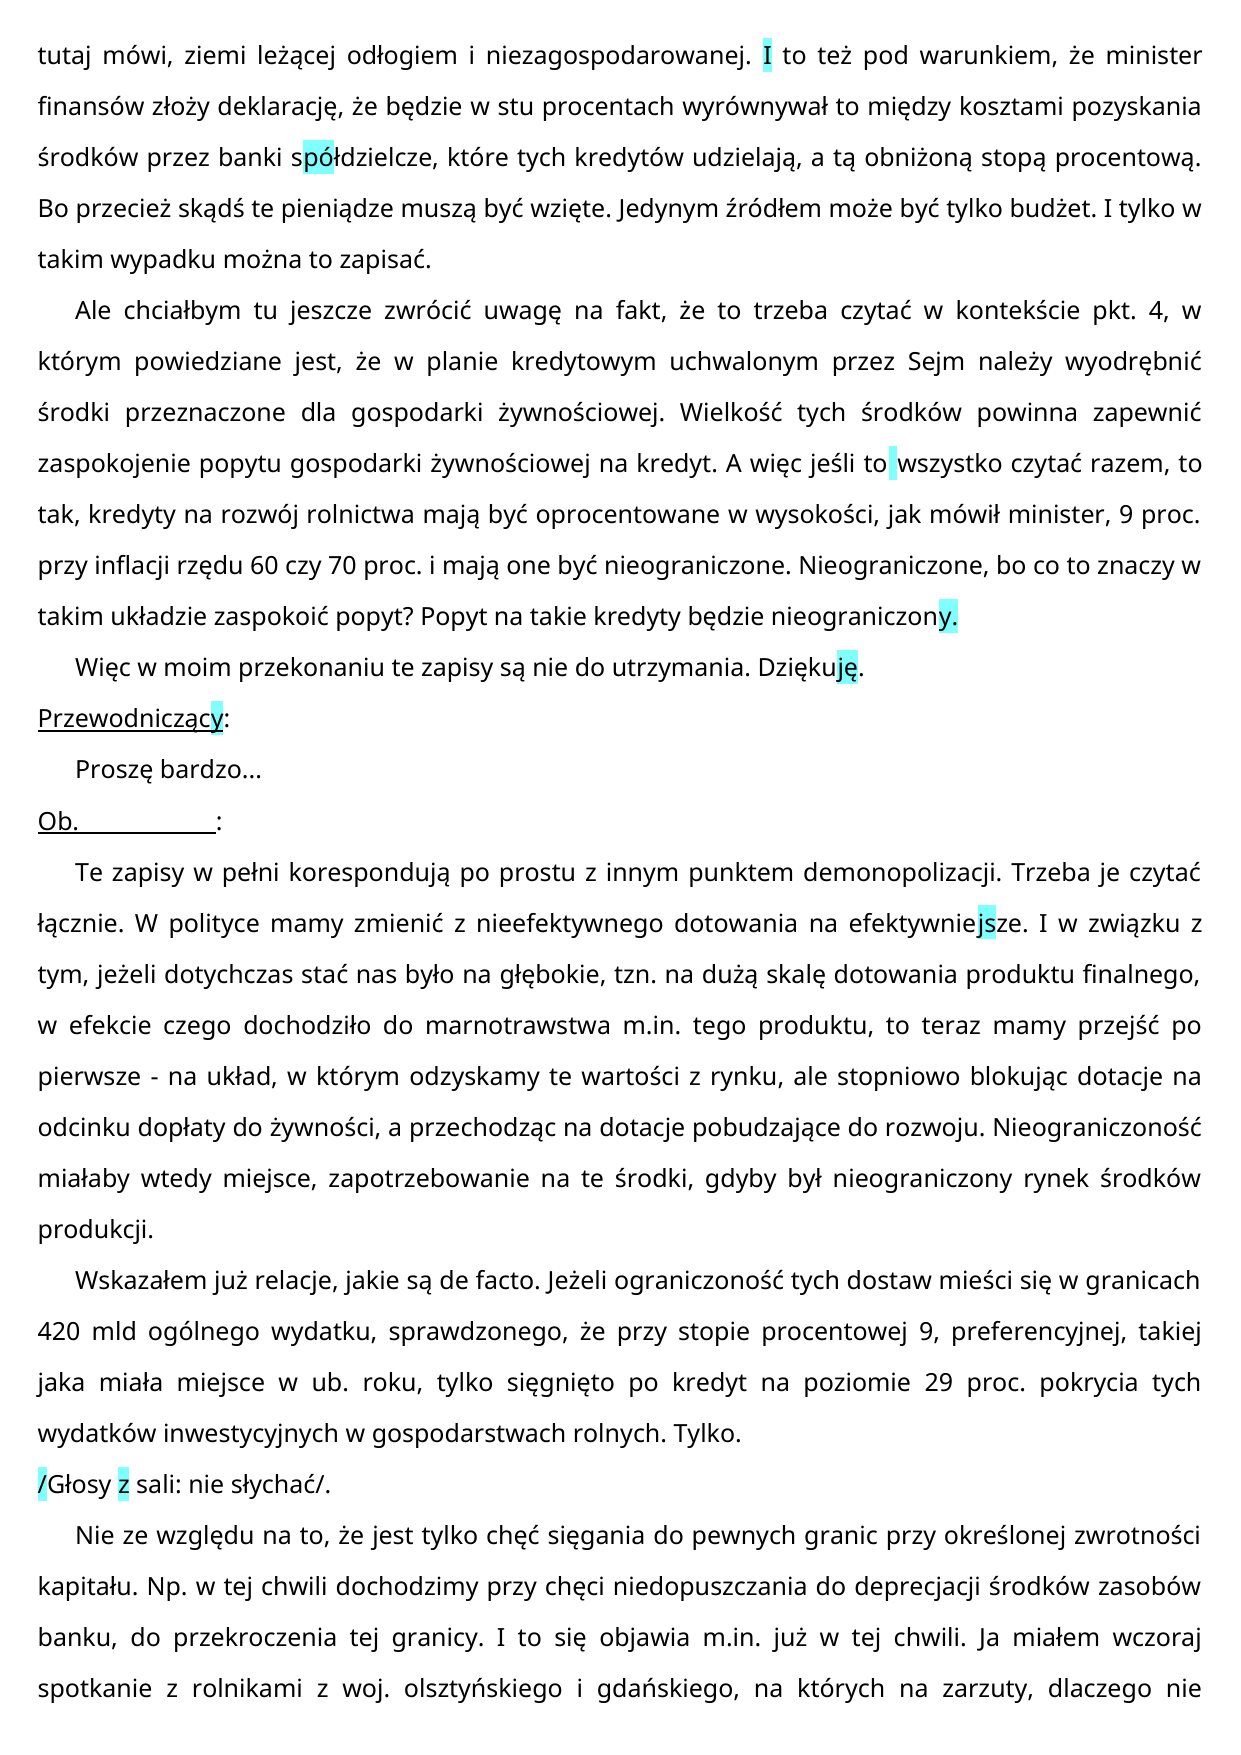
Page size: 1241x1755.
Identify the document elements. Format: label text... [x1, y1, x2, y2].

text Przewodniczący: [37, 701, 1203, 735]
text /Głosy z sali: nie słychać/. [37, 1467, 1203, 1501]
text Ob. : [37, 803, 1203, 837]
text Te zapisy w pełni korespondują po prostu z innym punktem demonopolizacji. Trzeba je czytać łącznie. W polityce mamy zmienić z nieefektywnego dotowania na efektywniejsze. I w związku z tym, jeżeli dotychczas stać nas było na głębokie, tzn. na dużą skalę dotowania produktu finalnego, w efekcie czego dochodziło do marnotrawstwa m.in. tego produktu, to teraz mamy przejść po pierwsze - na układ, w którym odzyskamy te wartości z rynku, ale stopniowo blokując dotacje na odcinku dopłaty do żywności, a przechodząc na dotacje pobudzające do rozwoju. Nieograniczoność miałaby wtedy miejsce, zapotrzebowanie na te środki, gdyby był nieograniczony rynek środków produkcji. [37, 854, 1203, 1246]
text tutaj mówi, ziemi leżącej odłogiem i niezagospodarowanej. I to też pod warunkiem, że minister finansów złoży deklarację, że będzie w stu procentach wyrównywał to między kosztami pozyskania środków przez banki spółdzielcze, które tych kredytów udzielają, a tą obniżoną stopą procentową. Bo przecież skądś te pieniądze muszą być wzięte. Jedynym źródłem może być tylko budżet. I tylko w takim wypadku można to zapisać. [37, 37, 1203, 276]
text Proszę bardzo... [37, 752, 1203, 786]
text Ale chciałbym tu jeszcze zwrócić uwagę na fakt, że to trzeba czytać w kontekście pkt. 4, w którym powiedziane jest, że w planie kredytowym uchwalonym przez Sejm należy wyodrębnić środki przeznaczone dla gospodarki żywnościowej. Wielkość tych środków powinna zapewnić zaspokojenie popytu gospodarki żywnościowej na kredyt. A więc jeśli to wszystko czytać razem, to tak, kredyty na rozwój rolnictwa mają być oprocentowane w wysokości, jak mówił minister, 9 proc. przy inflacji rzędu 60 czy 70 proc. i mają one być nieograniczone. Nieograniczone, bo co to znaczy w takim układzie zaspokoić popyt? Popyt na takie kredyty będzie nieograniczony. [37, 293, 1203, 633]
text Nie ze względu na to, że jest tylko chęć sięgania do pewnych granic przy określonej zwrotności kapitału. Np. w tej chwili dochodzimy przy chęci niedopuszczania do deprecjacji środków zasobów banku, do przekroczenia tej granicy. I to się objawia m.in. już w tej chwili. Ja miałem wczoraj spotkanie z rolnikami z woj. olsztyńskiego i gdańskiego, na których na zarzuty, dlaczego nie [37, 1518, 1203, 1705]
text Wskazałem już relacje, jakie są de facto. Jeżeli ograniczoność tych dostaw mieści się w granicach 420 mld ogólnego wydatku, sprawdzonego, że przy stopie procentowej 9, preferencyjnej, takiej jaka miała miejsce w ub. roku, tylko sięgnięto po kredyt na poziomie 29 proc. pokrycia tych wydatków inwestycyjnych w gospodarstwach rolnych. Tylko. [37, 1262, 1203, 1450]
text Więc w moim przekonaniu te zapisy są nie do utrzymania. Dziękuję. [37, 650, 1203, 684]
